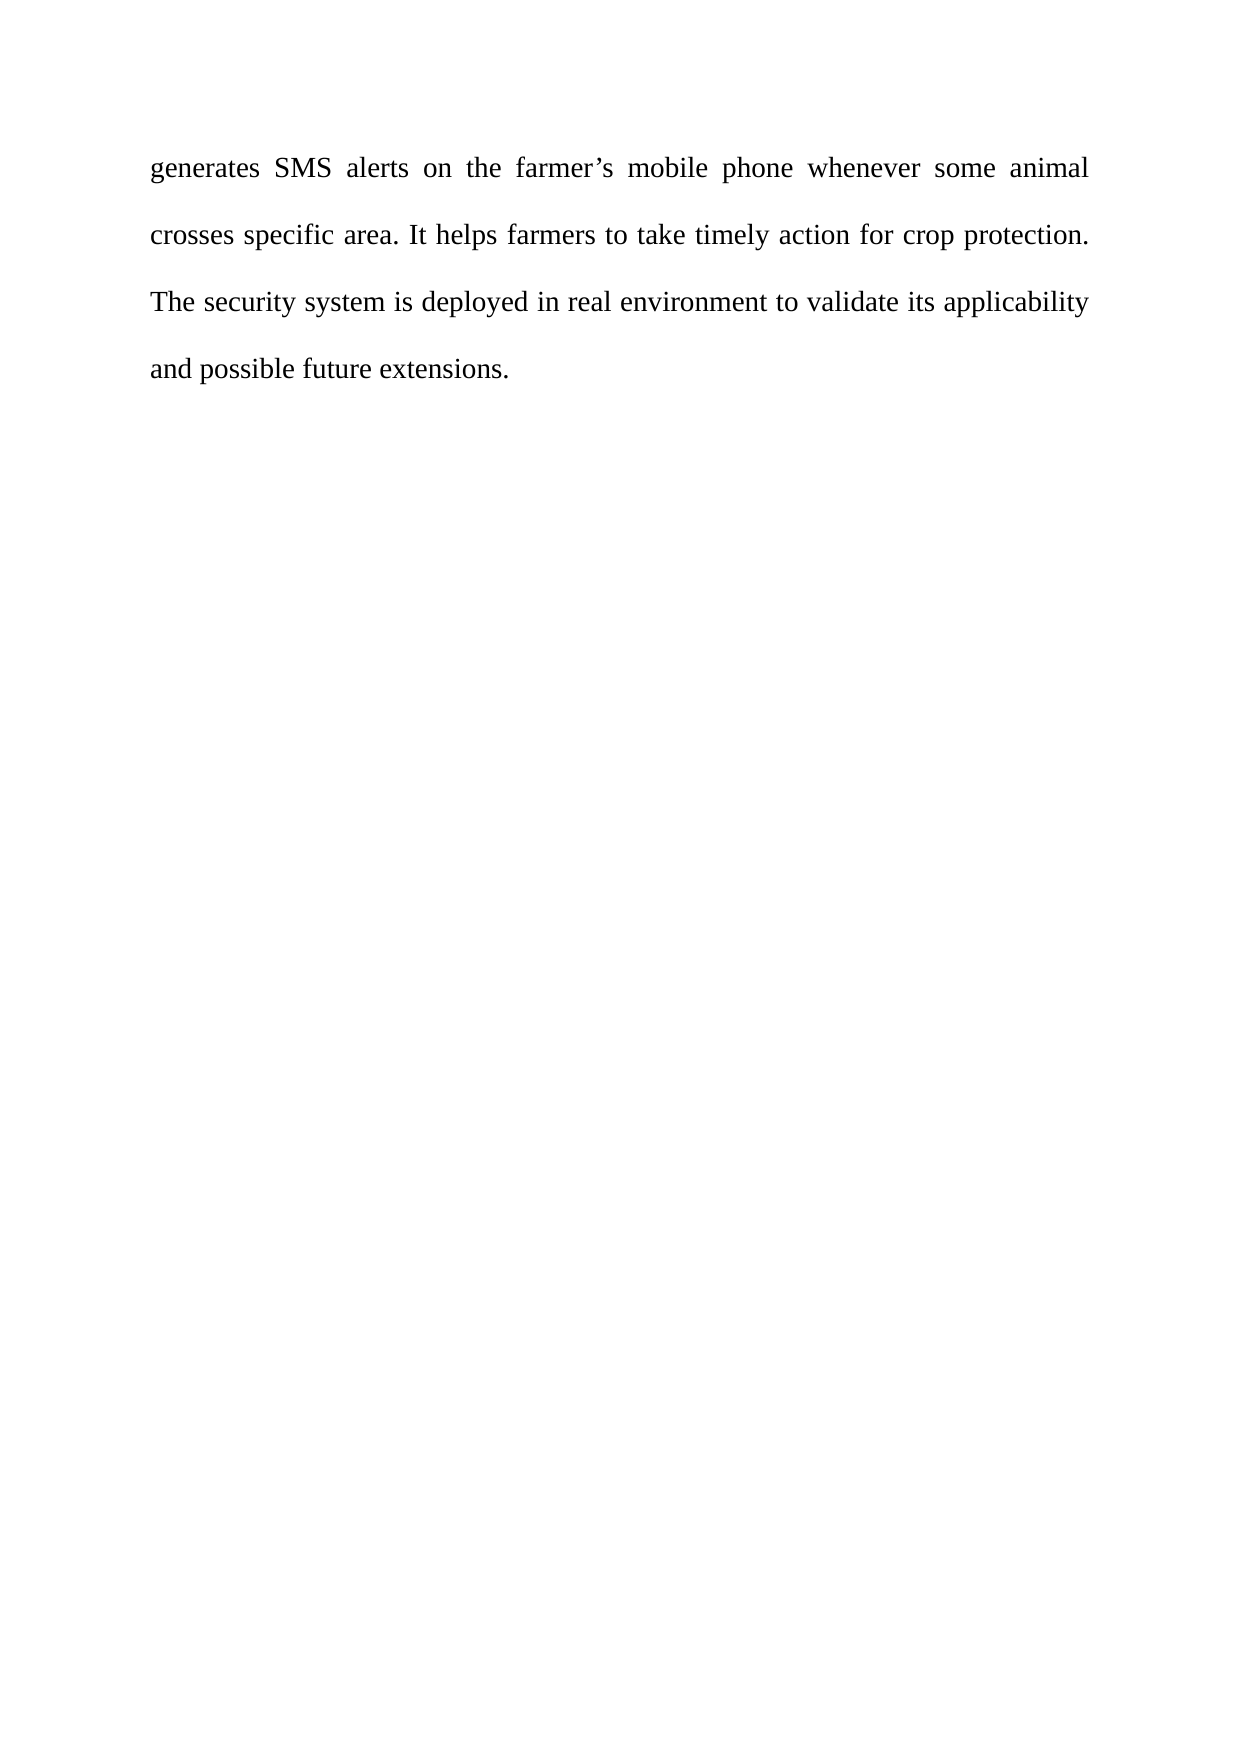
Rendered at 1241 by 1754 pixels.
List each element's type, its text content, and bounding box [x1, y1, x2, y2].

text generates SMS alerts on the farmer’s mobile phone whenever some animal crosses specific area. It helps farmers to take timely action for crop protection. The security system is deployed in real environment to validate its applicability and possible future extensions. [150, 150, 1090, 385]
